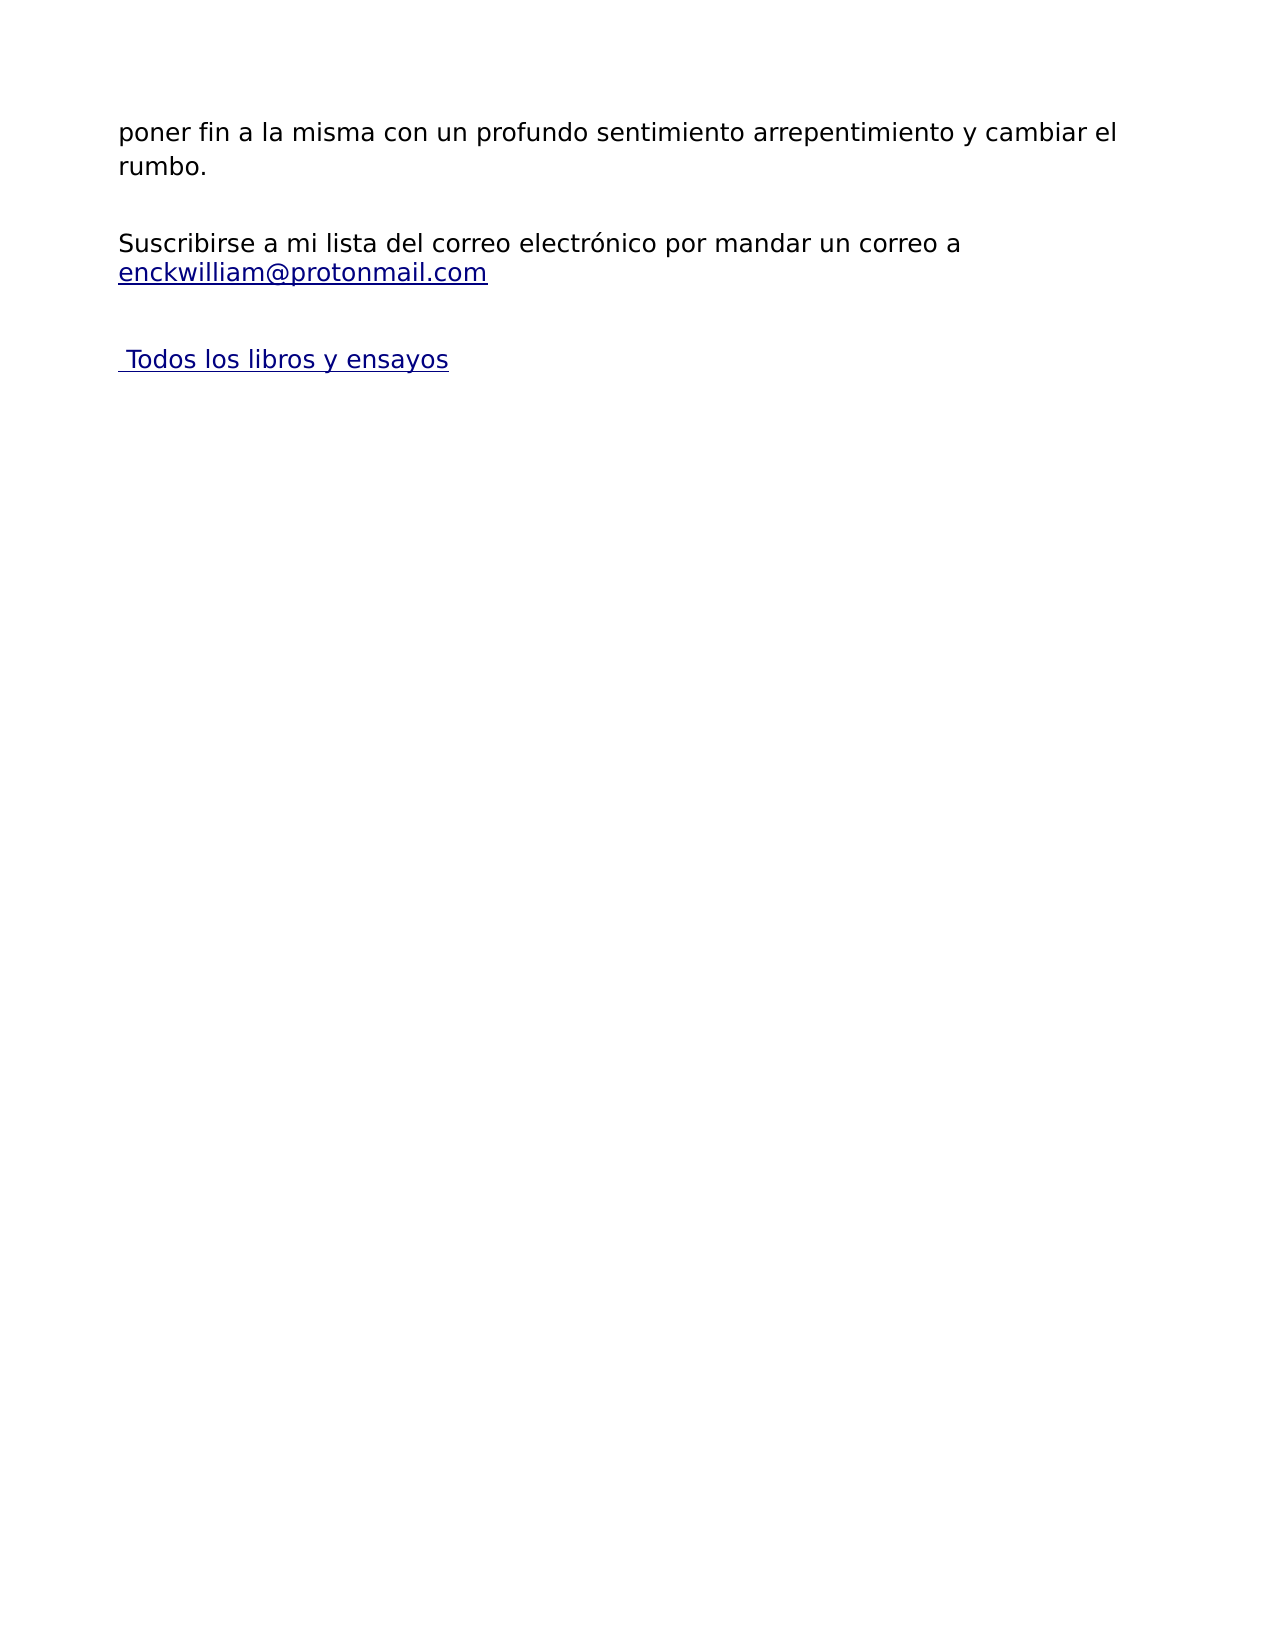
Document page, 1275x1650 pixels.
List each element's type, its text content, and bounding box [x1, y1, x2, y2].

text poner fin a la misma con un profundo sentimiento arrepentimiento y cambiar el rumbo. [118, 118, 1157, 181]
text Suscribirse a mi lista del correo electrónico por mandar un correo a enckwilliam@protonmail.com Todos los libros y ensayos [118, 229, 1157, 375]
